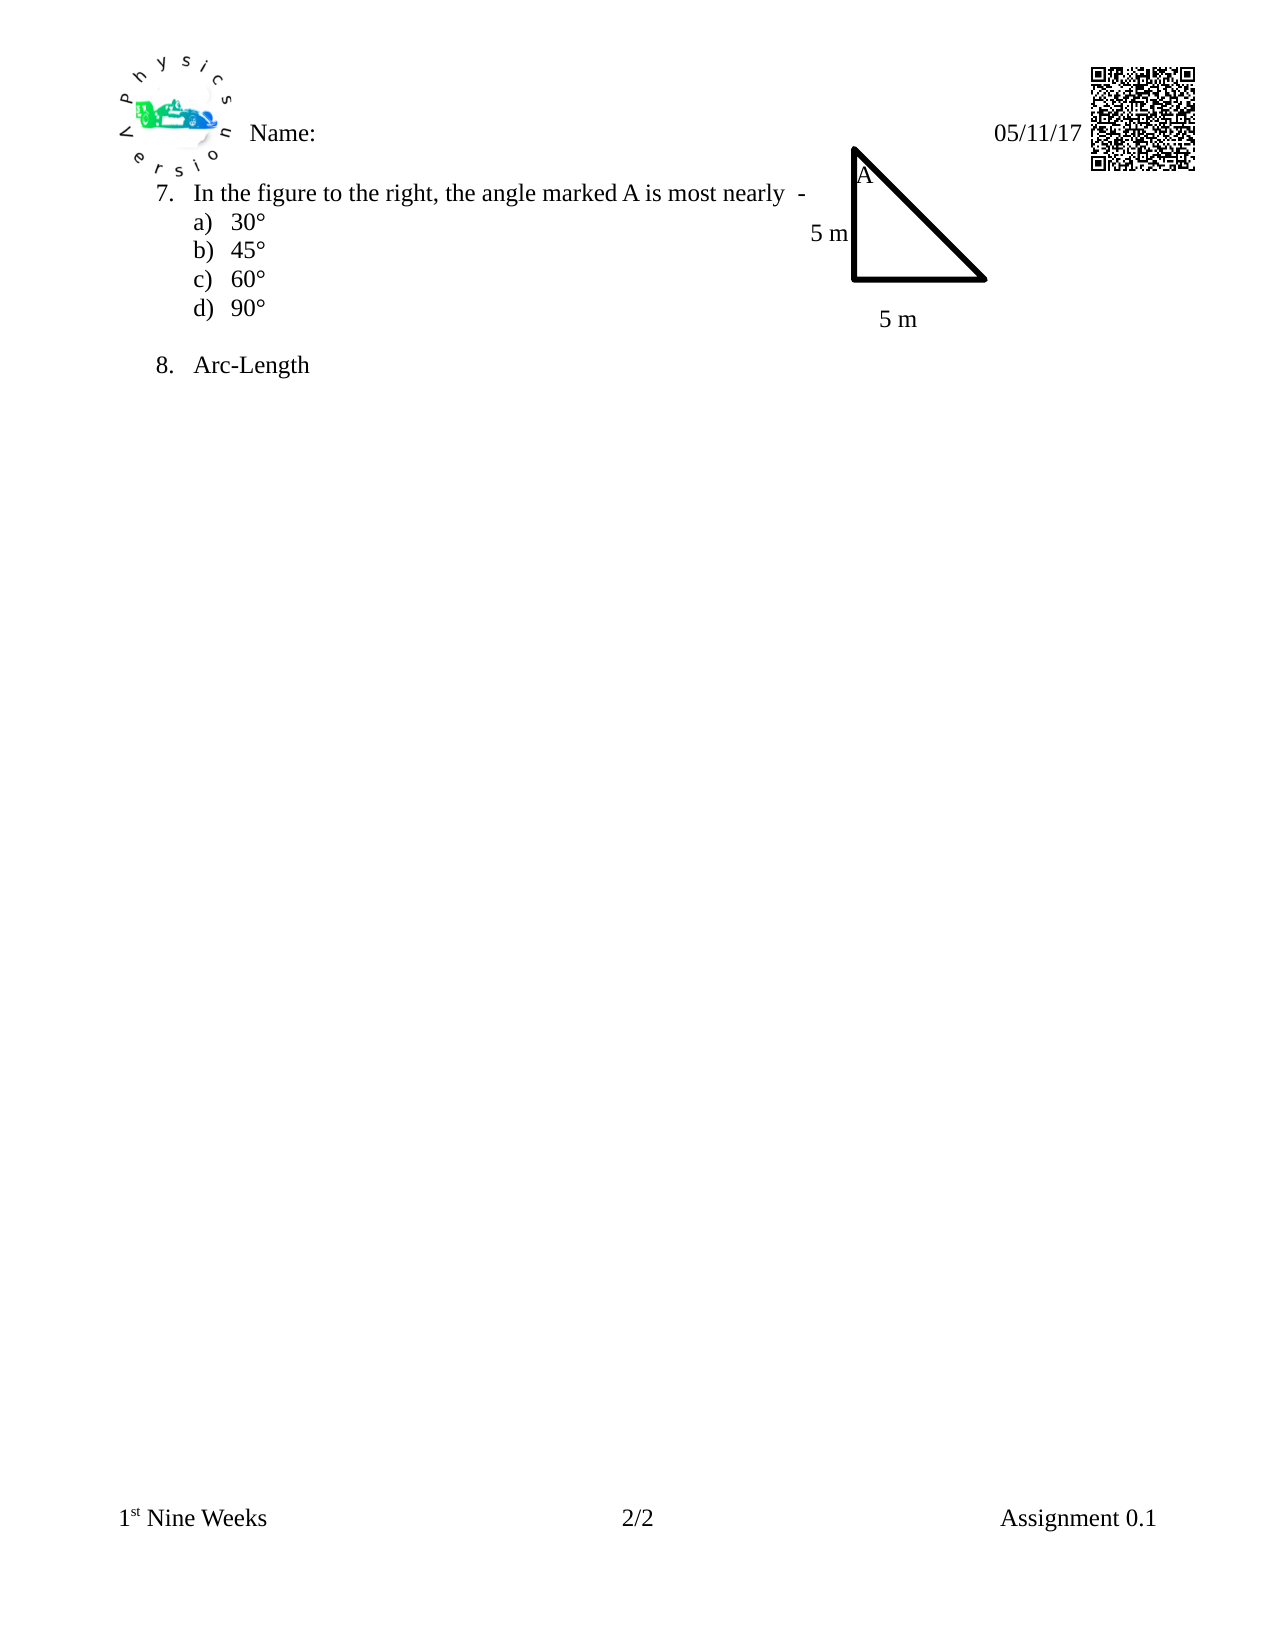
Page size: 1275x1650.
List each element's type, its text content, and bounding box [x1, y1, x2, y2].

list [887, 176, 1157, 207]
list [947, 236, 1157, 264]
list 30° [193, 207, 851, 236]
list 60° [193, 264, 1157, 293]
picture [119, 56, 232, 177]
list Arc-Length [156, 351, 1157, 379]
list In the figure to the right, the angle marked A is most nearly - [156, 176, 851, 207]
list [918, 207, 1157, 236]
list 90° [193, 293, 1157, 322]
list 45° [193, 236, 851, 264]
picture [1082, 58, 1203, 179]
